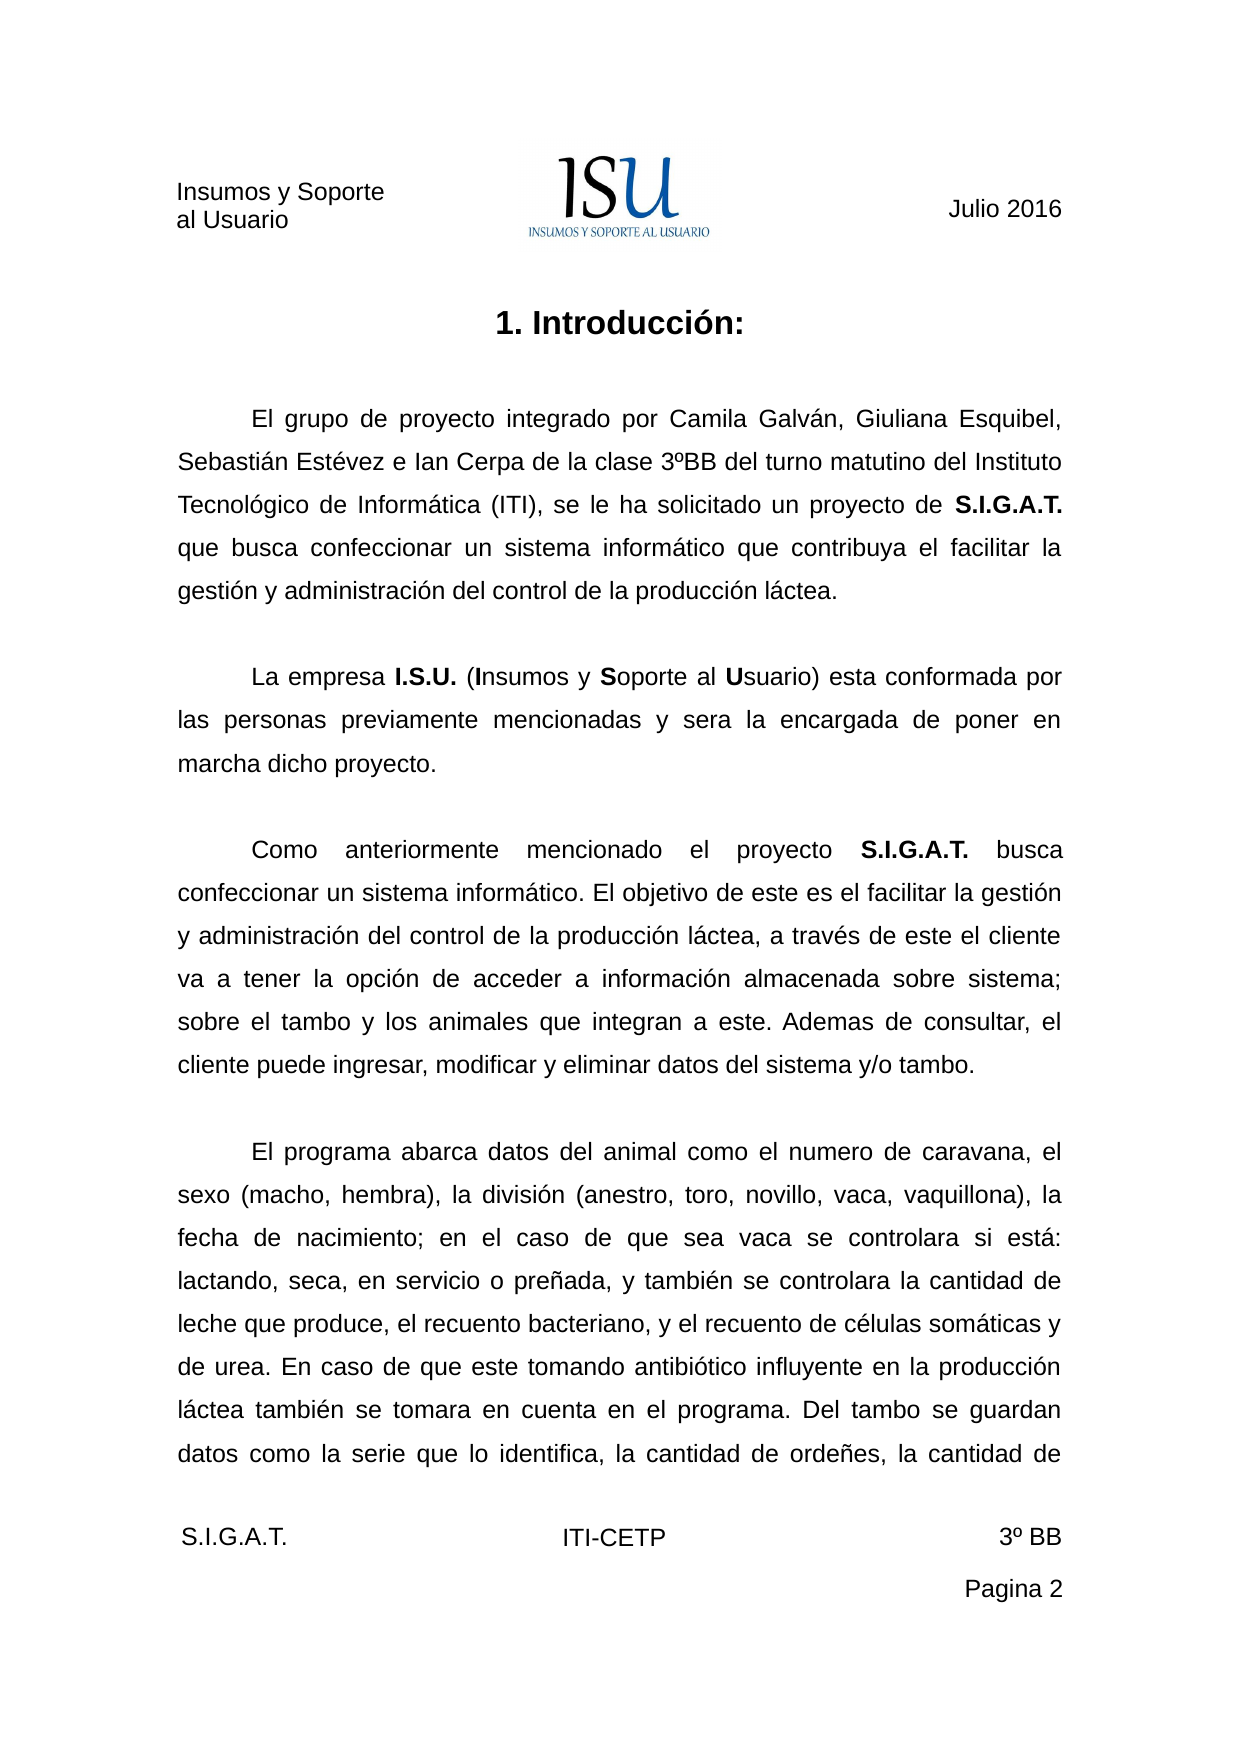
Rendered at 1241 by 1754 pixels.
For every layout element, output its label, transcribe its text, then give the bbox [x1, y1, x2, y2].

text Como anteriormente mencionado el proyecto S.I.G.A.T. busca confeccionar un sistema informático. El objetivo de este es el facilitar la gestión y administración del control de la producción láctea, a través de este el cliente va a tener la opción de acceder a información almacenada sobre sistema; sobre el tambo y los animales que integran a este. Ademas de consultar, el cliente puede ingresar, modificar y eliminar datos del sistema y/o tambo. [177, 835, 1063, 1079]
picture [517, 138, 723, 252]
text El grupo de proyecto integrado por Camila Galván, Giuliana Esquibel, Sebastián Estévez e Ian Cerpa de la clase 3ºBB del turno matutino del Instituto Tecnológico de Informática (ITI), se le ha solicitado un proyecto de S.I.G.A.T. que busca confeccionar un sistema informático que contribuya el facilitar la gestión y administración del control de la producción láctea. [177, 404, 1063, 605]
text 1. Introducción: [177, 303, 1063, 341]
text El programa abarca datos del animal como el numero de caravana, el sexo (macho, hembra), la división (anestro, toro, novillo, vaca, vaquillona), la fecha de nacimiento; en el caso de que sea vaca se controlara si está: lactando, seca, en servicio o preñada, y también se controlara la cantidad de leche que produce, el recuento bacteriano, y el recuento de células somáticas y de urea. En caso de que este tomando antibiótico influyente en la producción láctea también se tomara en cuenta en el programa. Del tambo se guardan datos como la serie que lo identifica, la cantidad de ordeñes, la cantidad de [177, 1137, 1063, 1467]
text La empresa I.S.U. (Insumos y Soporte al Usuario) esta conformada por las personas previamente mencionadas y sera la encargada de poner en marcha dicho proyecto. [177, 662, 1063, 777]
